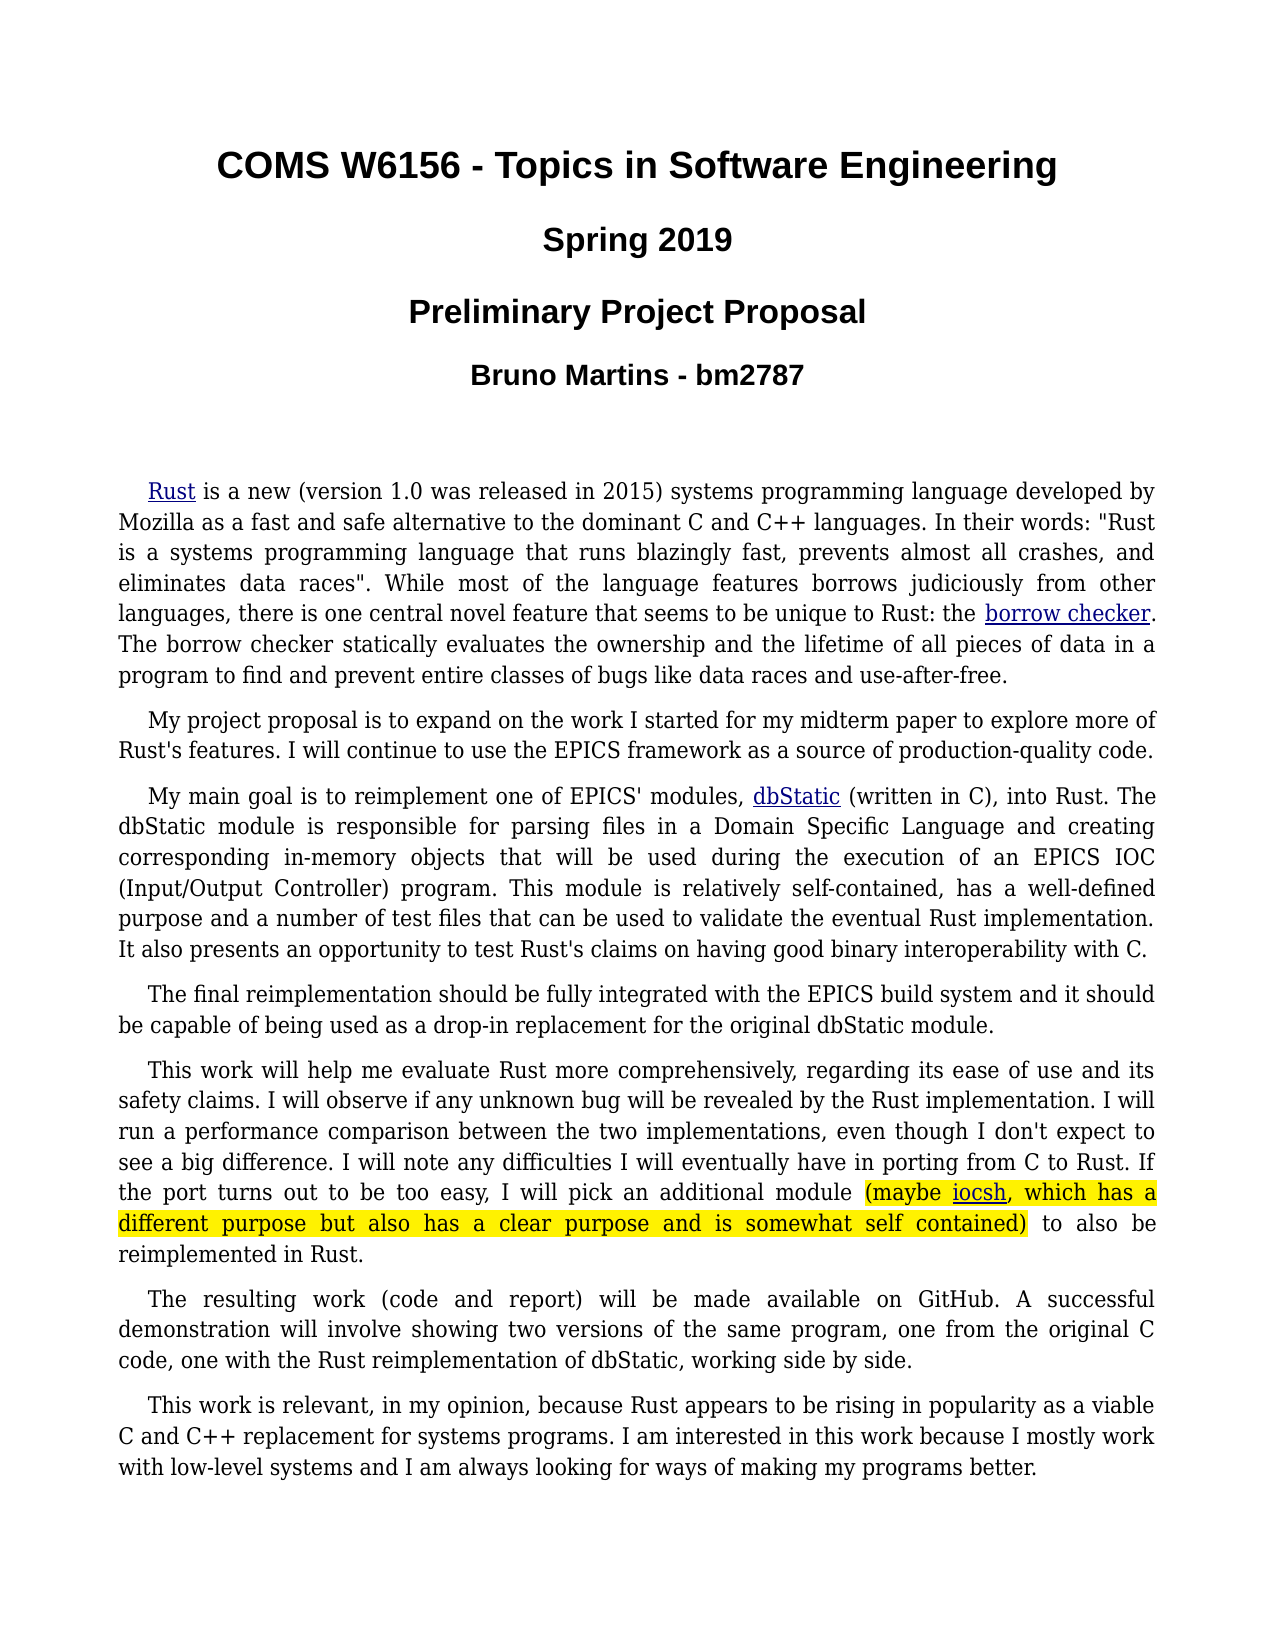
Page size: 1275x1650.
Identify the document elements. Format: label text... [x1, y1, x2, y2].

text My main goal is to reimplement one of EPICS' modules, dbStatic (written in C), into Rust. The dbStatic module is responsible for parsing files in a Domain Specific Language and creating corresponding in-memory objects that will be used during the execution of an EPICS IOC (Input/Output Controller) program. This module is relatively self-contained, has a well-defined purpose and a number of test files that can be used to validate the eventual Rust implementation. It also presents an opportunity to test Rust's claims on having good binary interoperability with C. [118, 783, 1157, 963]
subtitle Bruno Martins - bm2787 [118, 358, 1157, 392]
text The resulting work (code and report) will be made available on GitHub. A successful demonstration will involve showing two versions of the same program, one from the original C code, one with the Rust reimplementation of dbStatic, working side by side. [118, 1286, 1157, 1374]
text This work will help me evaluate Rust more comprehensively, regarding its ease of use and its safety claims. I will observe if any unknown bug will be revealed by the Rust implementation. I will run a performance comparison between the two implementations, even though I don't expect to see a big difference. I will note any difficulties I will eventually have in porting from C to Rust. If the port turns out to be too easy, I will pick an additional module (maybe iocsh, which has a different purpose but also has a clear purpose and is somewhat self contained) to also be reimplemented in Rust. [118, 1057, 1157, 1267]
subtitle Spring 2019 [118, 220, 1157, 259]
subtitle Preliminary Project Proposal [118, 292, 1157, 331]
text The final reimplementation should be fully integrated with the EPICS build system and it should be capable of being used as a drop-in replacement for the original dbStatic module. [118, 981, 1157, 1038]
text Rust is a new (version 1.0 was released in 2015) systems programming language developed by Mozilla as a fast and safe alternative to the dominant C and C++ languages. In their words: "Rust is a systems programming language that runs blazingly fast, prevents almost all crashes, and eliminates data races". While most of the language features borrows judiciously from other languages, there is one central novel feature that seems to be unique to Rust: the borrow checker. The borrow checker statically evaluates the ownership and the lifetime of all pieces of data in a program to find and prevent entire classes of bugs like data races and use-after-free. [118, 478, 1157, 688]
subtitle COMS W6156 - Topics in Software Engineering [118, 143, 1157, 187]
text This work is relevant, in my opinion, because Rust appears to be rising in popularity as a viable C and C++ replacement for systems programs. I am interested in this work because I mostly work with low-level systems and I am always looking for ways of making my programs better. [118, 1392, 1157, 1480]
text My project proposal is to expand on the work I started for my midterm paper to explore more of Rust's features. I will continue to use the EPICS framework as a source of production-quality code. [118, 707, 1157, 764]
